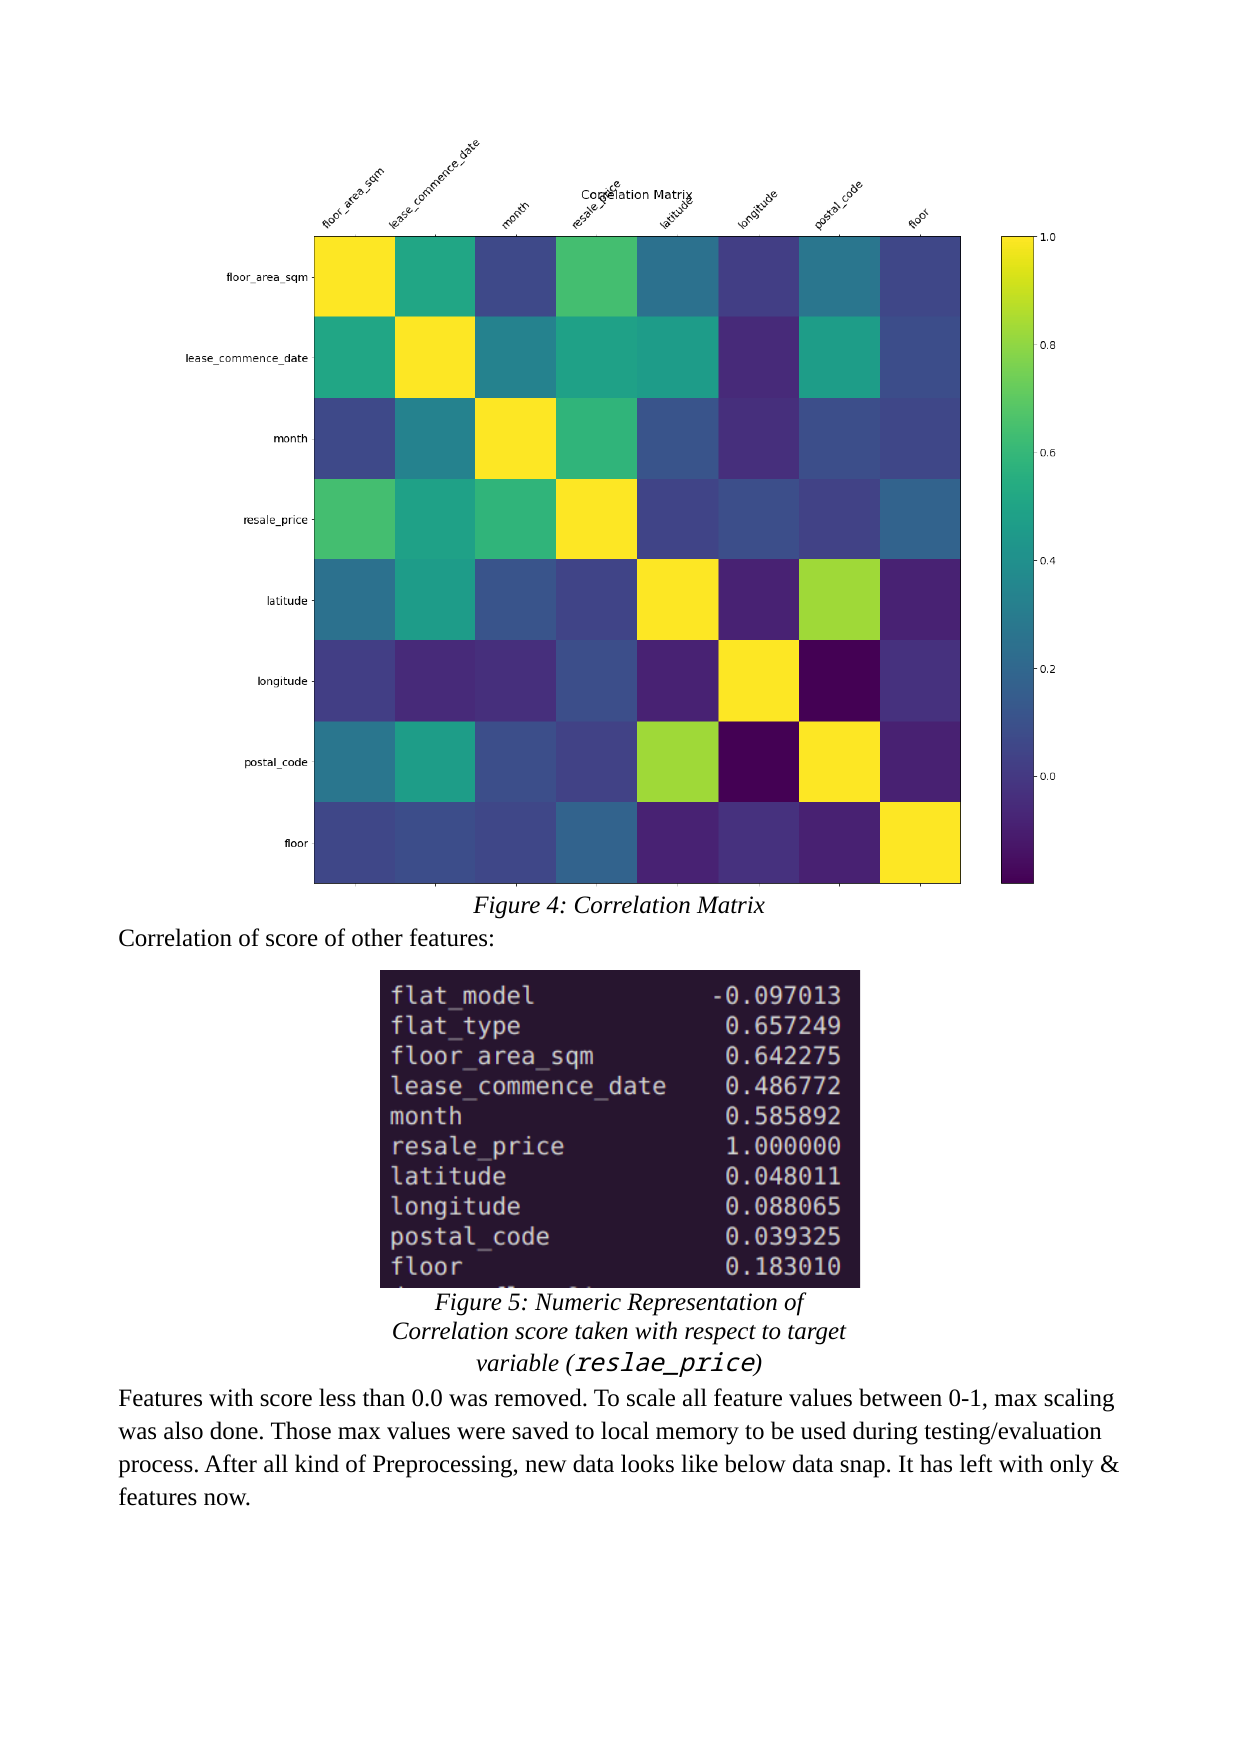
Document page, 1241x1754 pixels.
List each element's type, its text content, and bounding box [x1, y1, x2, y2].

text Features with score less than 0.0 was removed. To scale all feature values between 0-1, max scaling was also done. Those max values were saved to local memory to be used during testing/evaluation process. After all kind of Preprocessing, new data looks like below data snap. It has left with only & features now. [118, 971, 1122, 1511]
picture [179, 130, 1061, 891]
picture [380, 970, 861, 1288]
text Correlation of score of other features: [118, 118, 1122, 952]
text Figure 4: Correlation Matrix [180, 891, 1061, 919]
text Figure 5: Numeric Representation of Correlation score taken with respect to target variable (reslae_price) [380, 1288, 860, 1379]
